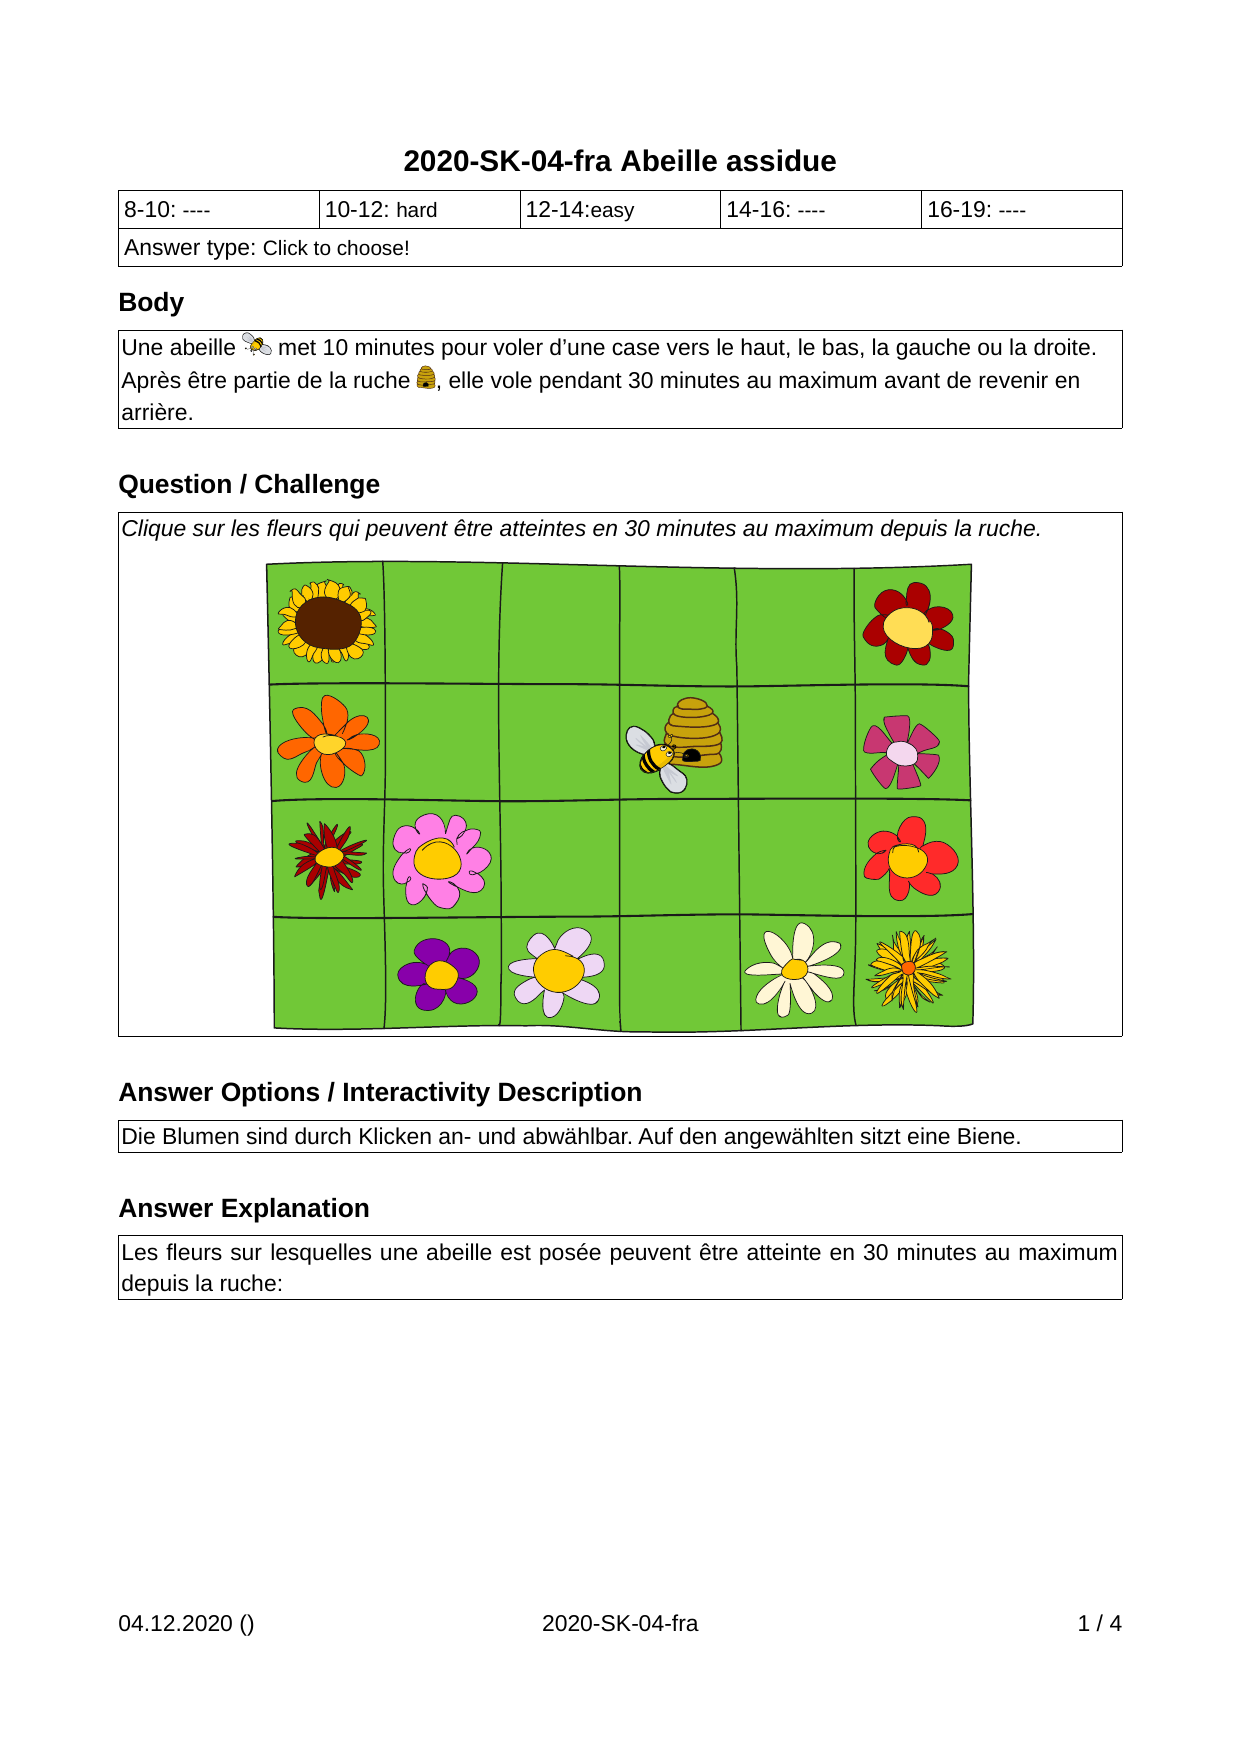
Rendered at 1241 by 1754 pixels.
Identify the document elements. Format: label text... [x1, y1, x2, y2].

subtitle Answer Explanation [118, 1193, 1122, 1223]
table_header 12-14:easy [521, 191, 720, 228]
table_header 8-10: ---- [119, 191, 319, 228]
text Die Blumen sind durch Klicken an- und abwählbar. Auf den angewählten sitzt eine Biene. [119, 1121, 1122, 1152]
text Les fleurs sur lesquelles une abeille est posée peuvent être atteinte en 30 minutes au maximum depuis la ruche: [119, 1236, 1122, 1299]
table_header 16-19: ---- [922, 191, 1122, 228]
text Une abeille met 10 minutes pour voler d’une case vers le haut, le bas, la gauche ou la droite. Après être partie de la ruche , elle vole pendant 30 minutes au maximum avant de revenir en arrière. [119, 331, 1122, 428]
table_cell Answer type: Click to choose! [119, 229, 1122, 266]
subtitle Question / Challenge [118, 469, 1122, 499]
table_header 14-16: ---- [721, 191, 921, 228]
table_header 10-12: hard [320, 191, 520, 228]
subtitle 2020-SK-04-fra Abeille assidue [118, 143, 1122, 177]
subtitle Body [118, 287, 1122, 317]
subtitle Answer Options / Interactivity Description [118, 1077, 1122, 1107]
text Clique sur les fleurs qui peuvent être atteintes en 30 minutes au maximum depuis la ruche. [119, 513, 1122, 541]
